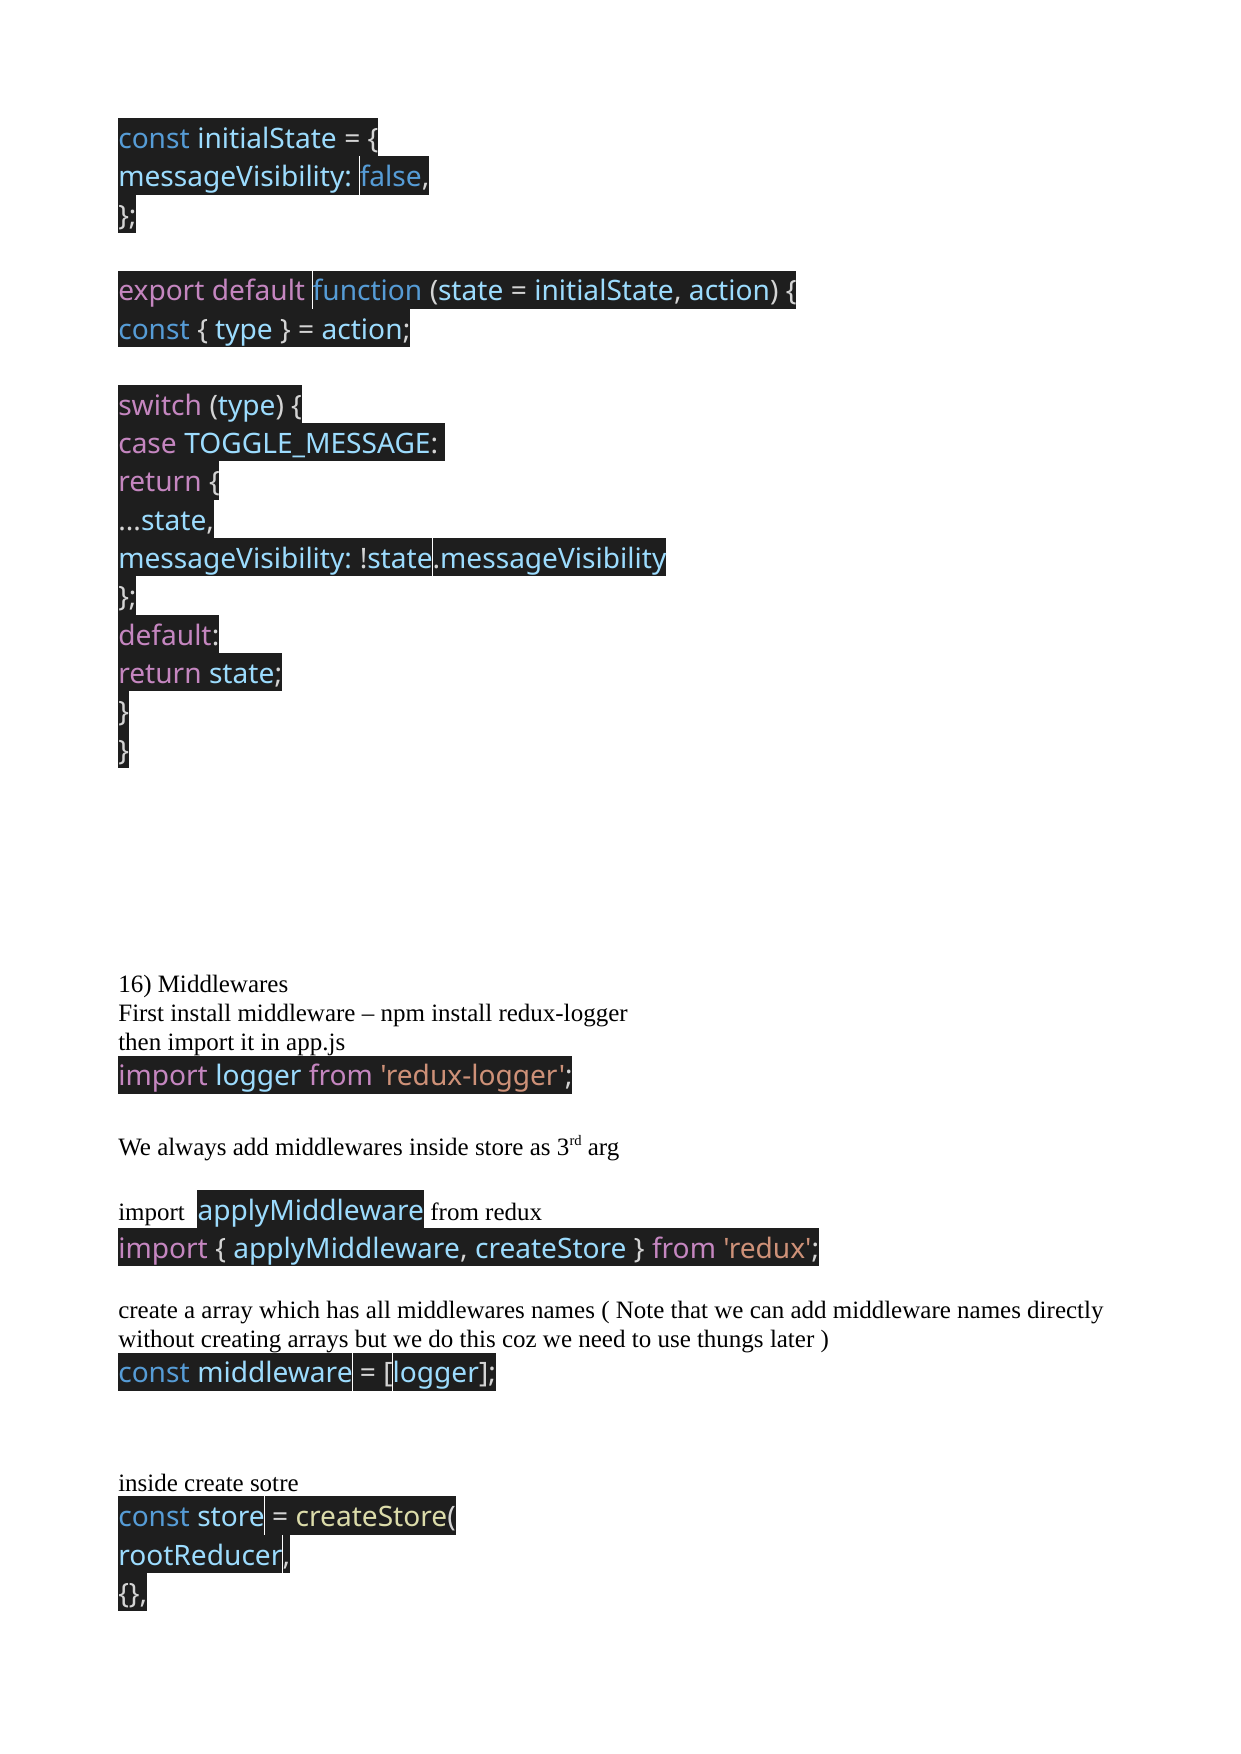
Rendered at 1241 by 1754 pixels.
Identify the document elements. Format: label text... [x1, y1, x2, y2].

text import { applyMiddleware, createStore } from 'redux'; [118, 1228, 1122, 1266]
text switch (type) { [118, 385, 1122, 423]
text messageVisibility: false, [118, 156, 1122, 195]
text create a array which has all middlewares names ( Note that we can add middleware names directly without creating arrays but we do this coz we need to use thungs later ) [118, 1295, 1122, 1353]
text default: [118, 615, 1122, 653]
text const initialState = { [118, 118, 1122, 156]
text We always add middlewares inside store as 3rd arg [118, 1132, 1122, 1161]
text return state; [118, 653, 1122, 691]
text {}, [118, 1573, 1122, 1611]
text case TOGGLE_MESSAGE: [118, 423, 1122, 461]
text } [118, 691, 1122, 730]
text rootReducer, [118, 1535, 1122, 1573]
text }; [118, 195, 1122, 233]
text import applyMiddleware from redux [118, 1190, 1122, 1228]
text then import it in app.js [118, 1027, 1122, 1056]
text return { [118, 461, 1122, 500]
text First install middleware – npm install redux-logger [118, 998, 1122, 1027]
text ...state, [118, 500, 1122, 538]
text }; [118, 576, 1122, 615]
text inside create sotre [118, 1468, 1122, 1496]
text const middleware = [logger]; [118, 1353, 1122, 1391]
text export default function (state = initialState, action) { [118, 271, 1122, 309]
text } [118, 730, 1122, 768]
text messageVisibility: !state.messageVisibility [118, 538, 1122, 576]
text const store = createStore( [118, 1496, 1122, 1535]
text 16) Middlewares [118, 969, 1122, 998]
text import logger from 'redux-logger'; [118, 1056, 1122, 1094]
text const { type } = action; [118, 309, 1122, 347]
